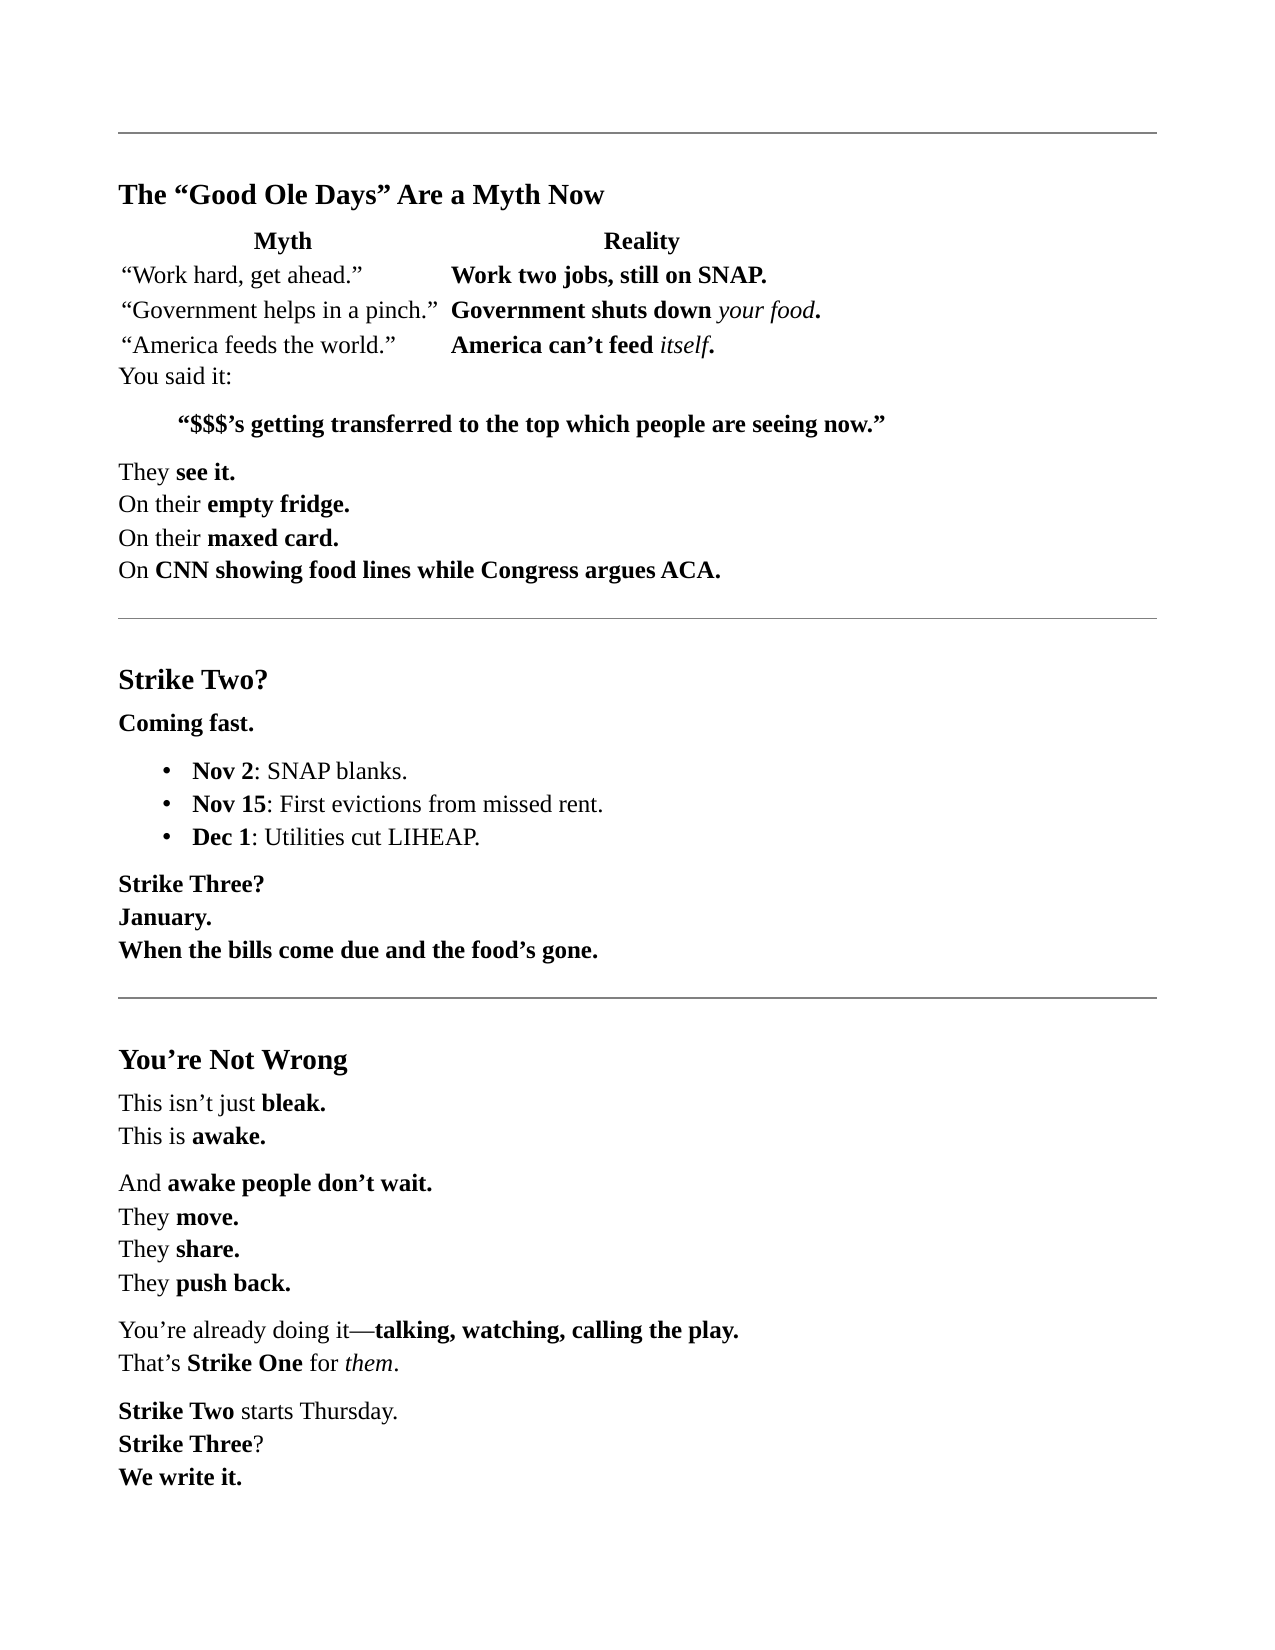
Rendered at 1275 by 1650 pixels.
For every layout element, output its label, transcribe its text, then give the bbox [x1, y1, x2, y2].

subtitle Strike Two? [118, 662, 1157, 696]
text Strike Two starts Thursday. Strike Three? We write it. [118, 1396, 1157, 1491]
table_header Reality [448, 223, 836, 258]
text Coming fast. [118, 708, 1157, 737]
table_cell “Government helps in a pinch.” [118, 292, 448, 327]
table_header Myth [118, 223, 448, 258]
table_cell Government shuts down your food. [448, 292, 836, 327]
text “$$$’s getting transferred to the top which people are seeing now.” [177, 409, 1098, 438]
table_cell Work two jobs, still on SNAP. [448, 258, 836, 292]
list Dec 1: Utilities cut LIHEAP. [162, 822, 1157, 851]
text Strike Three? January. When the bills come due and the food’s gone. [118, 869, 1157, 964]
list Nov 15: First evictions from missed rent. [162, 789, 1157, 817]
table_cell America can’t feed itself. [448, 327, 836, 361]
text This isn’t just bleak. This is awake. [118, 1088, 1157, 1150]
text They see it. On their empty fridge. On their maxed card. On CNN showing food lines while Congress argues ACA. [118, 457, 1157, 584]
list Nov 2: SNAP blanks. [162, 756, 1157, 784]
text You’re already doing it—talking, watching, calling the play. That’s Strike One for them. [118, 1315, 1157, 1377]
table_cell “America feeds the world.” [118, 327, 448, 361]
text And awake people don’t wait. They move. They share. They push back. [118, 1168, 1157, 1296]
text You said it: [118, 361, 1157, 390]
subtitle You’re Not Wrong [118, 1042, 1157, 1075]
subtitle The “Good Ole Days” Are a Myth Now [118, 177, 1157, 211]
table_cell “Work hard, get ahead.” [118, 258, 448, 292]
